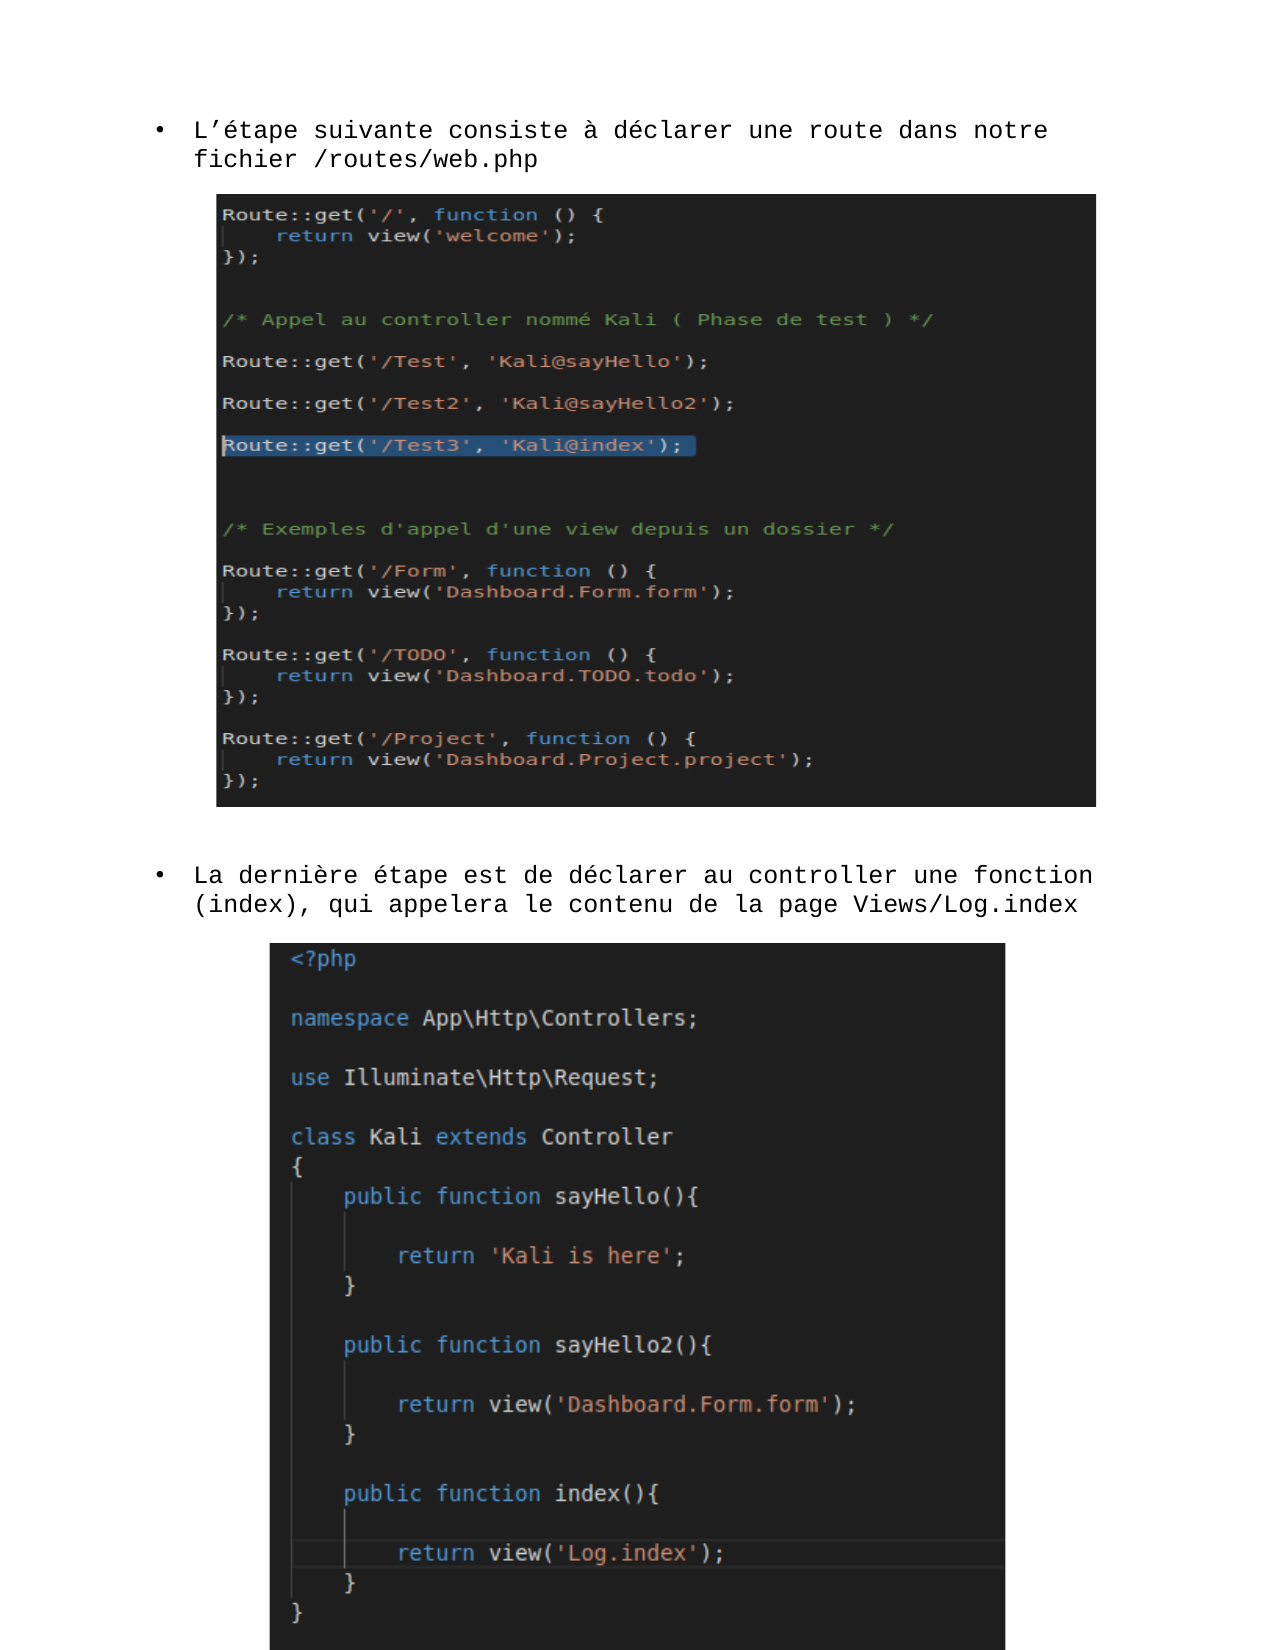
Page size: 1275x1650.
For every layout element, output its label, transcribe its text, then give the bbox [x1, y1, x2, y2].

picture [216, 194, 1097, 807]
list La dernière étape est de déclarer au controller une fonction (index), qui appelera le contenu de la page Views/Log.index [156, 863, 1157, 919]
picture [269, 943, 1006, 1650]
list L’étape suivante consiste à déclarer une route dans notre fichier /routes/web.php [156, 118, 1157, 175]
